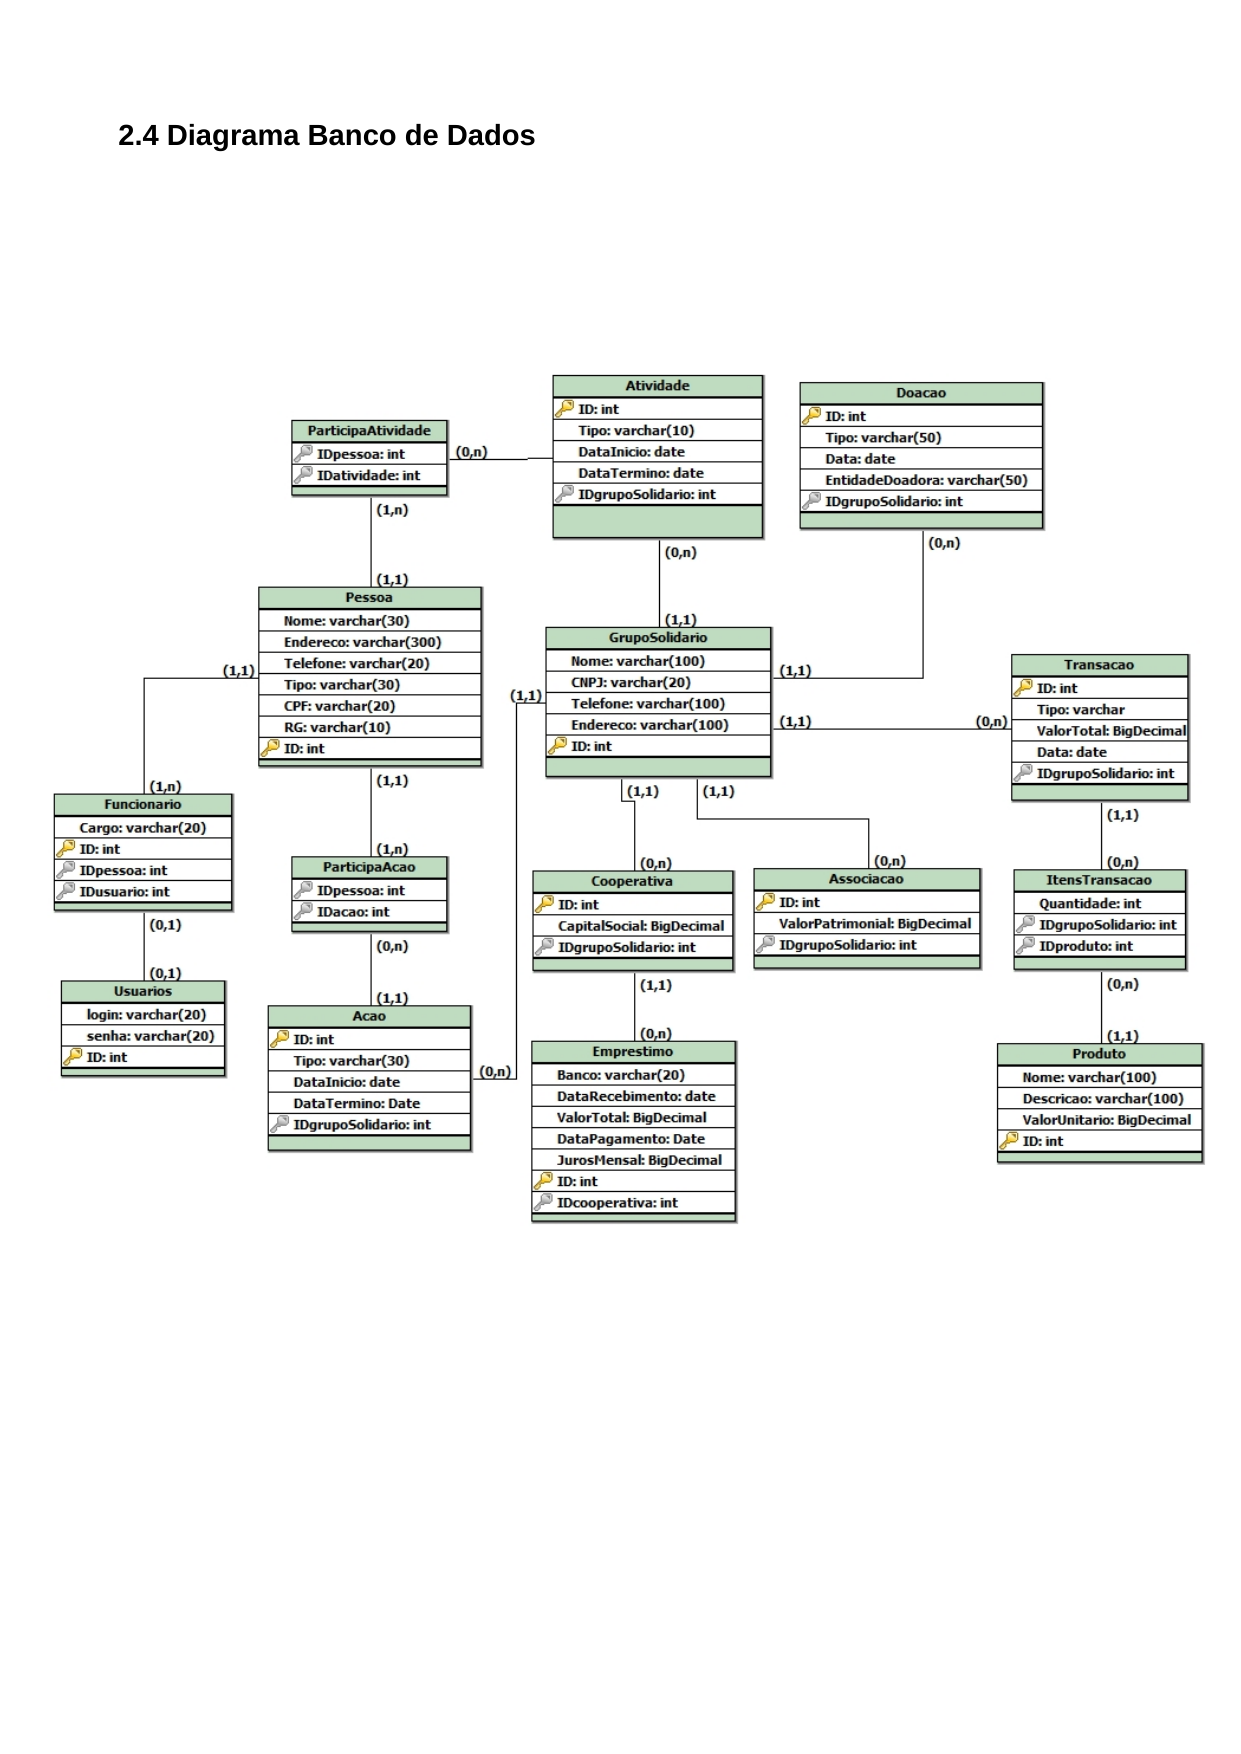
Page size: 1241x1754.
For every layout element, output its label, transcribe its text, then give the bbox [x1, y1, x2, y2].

text 2.4 Diagrama Banco de Dados [118, 118, 1122, 152]
picture [29, 336, 1211, 1230]
